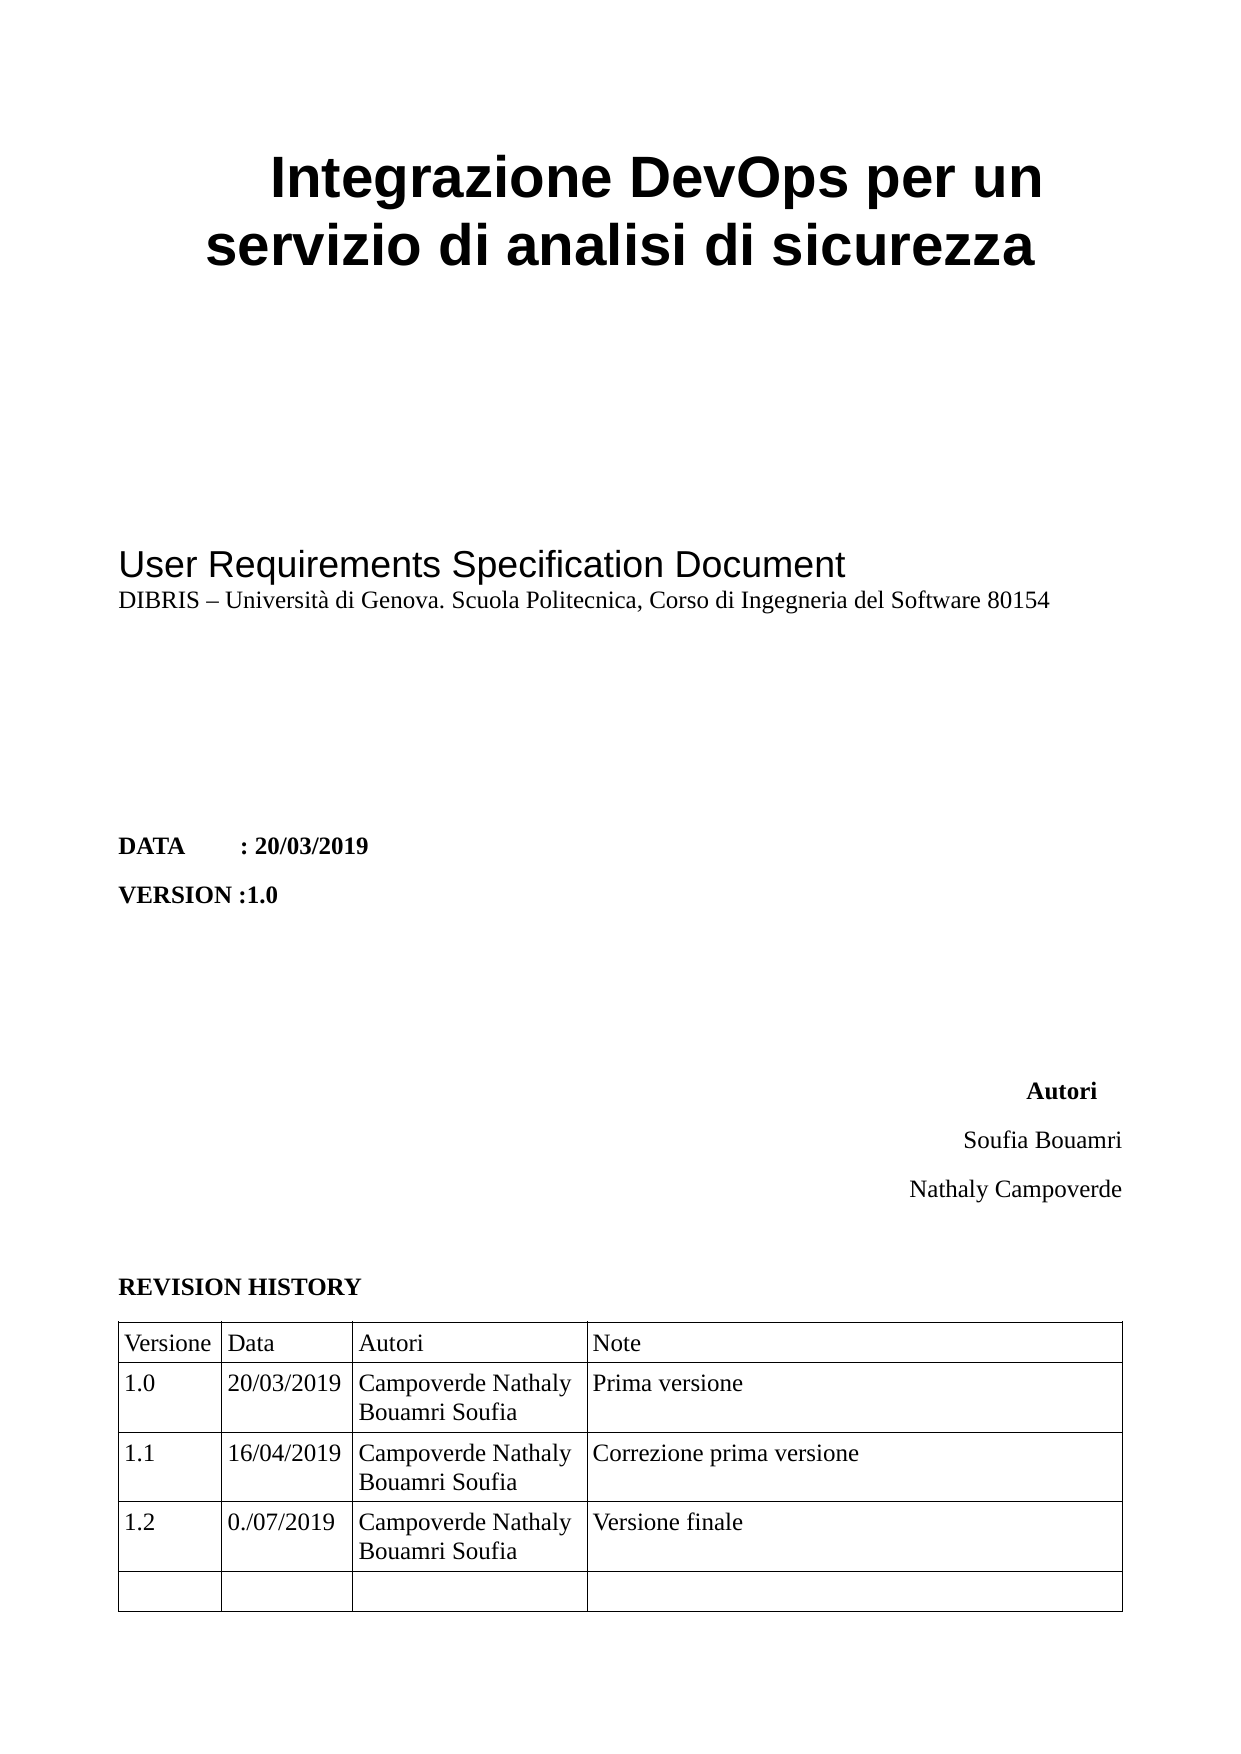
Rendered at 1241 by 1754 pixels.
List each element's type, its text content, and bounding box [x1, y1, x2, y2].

text VERSION :1.0 [118, 880, 1122, 908]
table_cell Versione finale [588, 1502, 1122, 1571]
table_cell [222, 1572, 352, 1611]
text DIBRIS – Università di Genova. Scuola Politecnica, Corso di Ingegneria del Software 80154 [118, 585, 1122, 614]
table_cell Prima versione [588, 1363, 1122, 1432]
text DATA : 20/03/2019 [118, 831, 1122, 859]
text Soufia Bouamri [118, 1125, 1122, 1154]
table_header Note [588, 1323, 1122, 1362]
table_cell 0./07/2019 [222, 1502, 352, 1571]
table_header Versione [119, 1323, 221, 1362]
table_header Autori [353, 1323, 587, 1362]
table_cell [588, 1572, 1122, 1611]
table_cell Correzione prima versione [588, 1433, 1122, 1501]
table_header Data [222, 1323, 352, 1362]
text Autori [118, 1076, 1122, 1105]
table_cell Campoverde Nathaly Bouamri Soufia [353, 1363, 587, 1432]
table_cell Campoverde Nathaly Bouamri Soufia [353, 1433, 587, 1501]
table_cell 1.2 [119, 1502, 221, 1571]
table_cell 1.1 [119, 1433, 221, 1501]
text Integrazione DevOps per un servizio di analisi di sicurezza [118, 143, 1122, 277]
table_cell [119, 1572, 221, 1611]
table_cell Campoverde Nathaly Bouamri Soufia [353, 1502, 587, 1571]
text Nathaly Campoverde [118, 1174, 1122, 1203]
table_cell 16/04/2019 [222, 1433, 352, 1501]
text REVISION HISTORY [118, 1272, 1122, 1301]
text User Requirements Specification Document [118, 542, 1122, 585]
table_cell [353, 1572, 587, 1611]
table_cell 1.0 [119, 1363, 221, 1432]
table_cell 20/03/2019 [222, 1363, 352, 1432]
